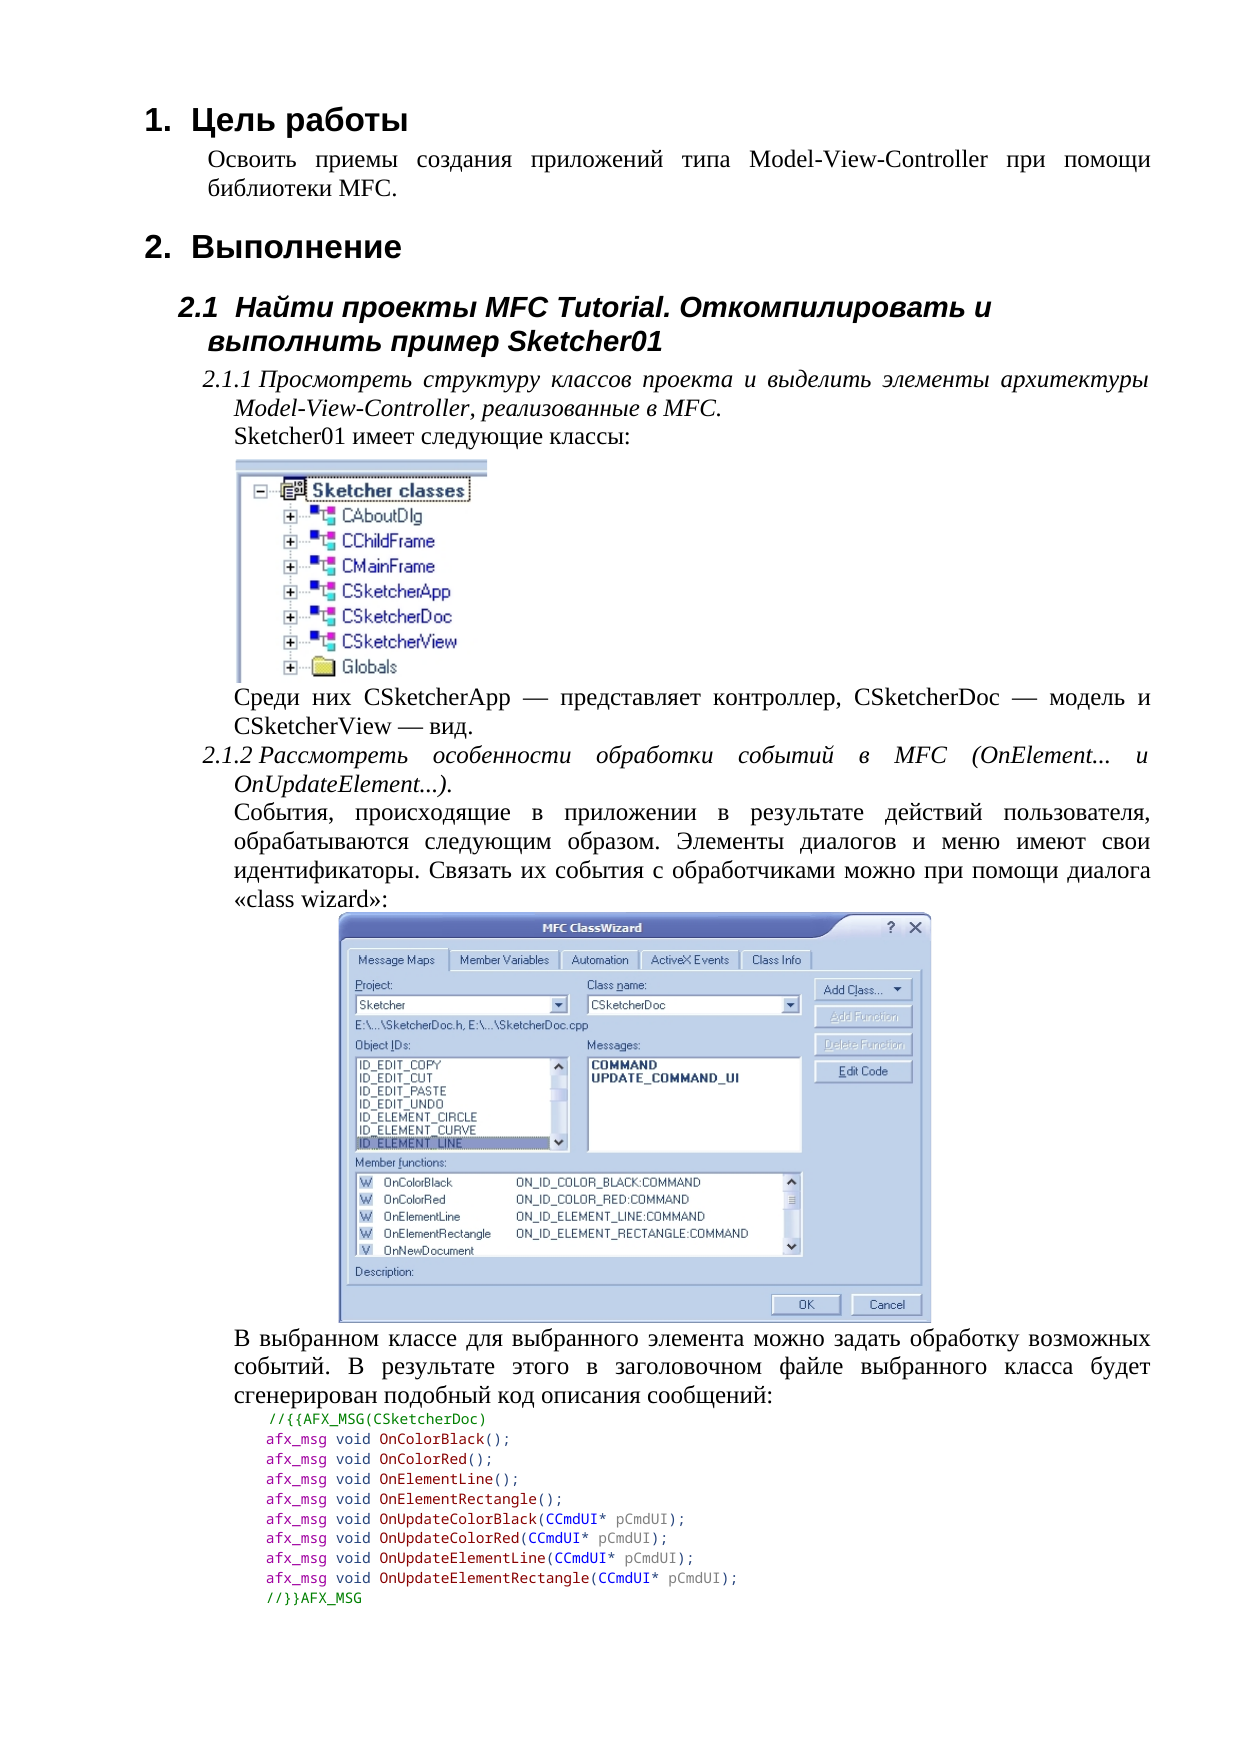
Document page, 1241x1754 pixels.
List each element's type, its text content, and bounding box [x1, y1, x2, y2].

subtitle Выполнение [144, 227, 1152, 266]
list Просмотреть структуру классов проекта и выделить элементы архитектуры Model-View-Controller, реализованные в MFC. [196, 364, 1152, 421]
list Рассмотреть особенности обработки событий в MFC (OnElement... и OnUpdateElement...). [196, 740, 1152, 797]
list Среди них CSketcherApp — представляет контроллер, CSketcherDoc — модель и CSketcherView — вид. [196, 450, 1152, 740]
text afx_msg void OnColorRed(); [266, 1449, 1152, 1469]
text afx_msg void OnUpdateColorRed(CCmdUI* pCmdUI); [266, 1528, 1152, 1548]
list Освоить приемы создания приложений типа Model-View-Controller при помощи библиотеки MFC. [170, 144, 1152, 202]
text afx_msg void OnElementLine(); [266, 1469, 1152, 1488]
picture [338, 912, 932, 1323]
text afx_msg void OnColorBlack(); [266, 1429, 1152, 1449]
text afx_msg void OnElementRectangle(); [266, 1488, 1152, 1508]
list //{{AFX_MSG(CSketcherDoc) [222, 1409, 1152, 1429]
text //}}AFX_MSG [266, 1588, 1152, 1608]
subtitle Найти проекты MFC Tutorial. Откомпилировать и выполнить пример Sketcher01 [170, 291, 1152, 358]
text afx_msg void OnUpdateElementLine(CCmdUI* pCmdUI); [266, 1548, 1152, 1568]
text afx_msg void OnUpdateElementRectangle(CCmdUI* pCmdUI); [266, 1568, 1152, 1588]
subtitle Цель работы [144, 100, 1152, 138]
list Sketcher01 имеет следующие классы: [196, 421, 1152, 450]
text afx_msg void OnUpdateColorBlack(CCmdUI* pCmdUI); [266, 1508, 1152, 1528]
picture [235, 459, 488, 683]
list В выбранном классе для выбранного элемента можно задать обработку возможных событий. В результате этого в заголовочном файле выбранного класса будет сгенерирован подобный код описания сообщений: [196, 912, 1152, 1409]
list События, происходящие в приложении в результате действий пользователя, обрабатываются следующим образом. Элементы диалогов и меню имеют свои идентификаторы. Связать их события с обработчиками можно при помощи диалога «class wizard»: [196, 797, 1152, 912]
